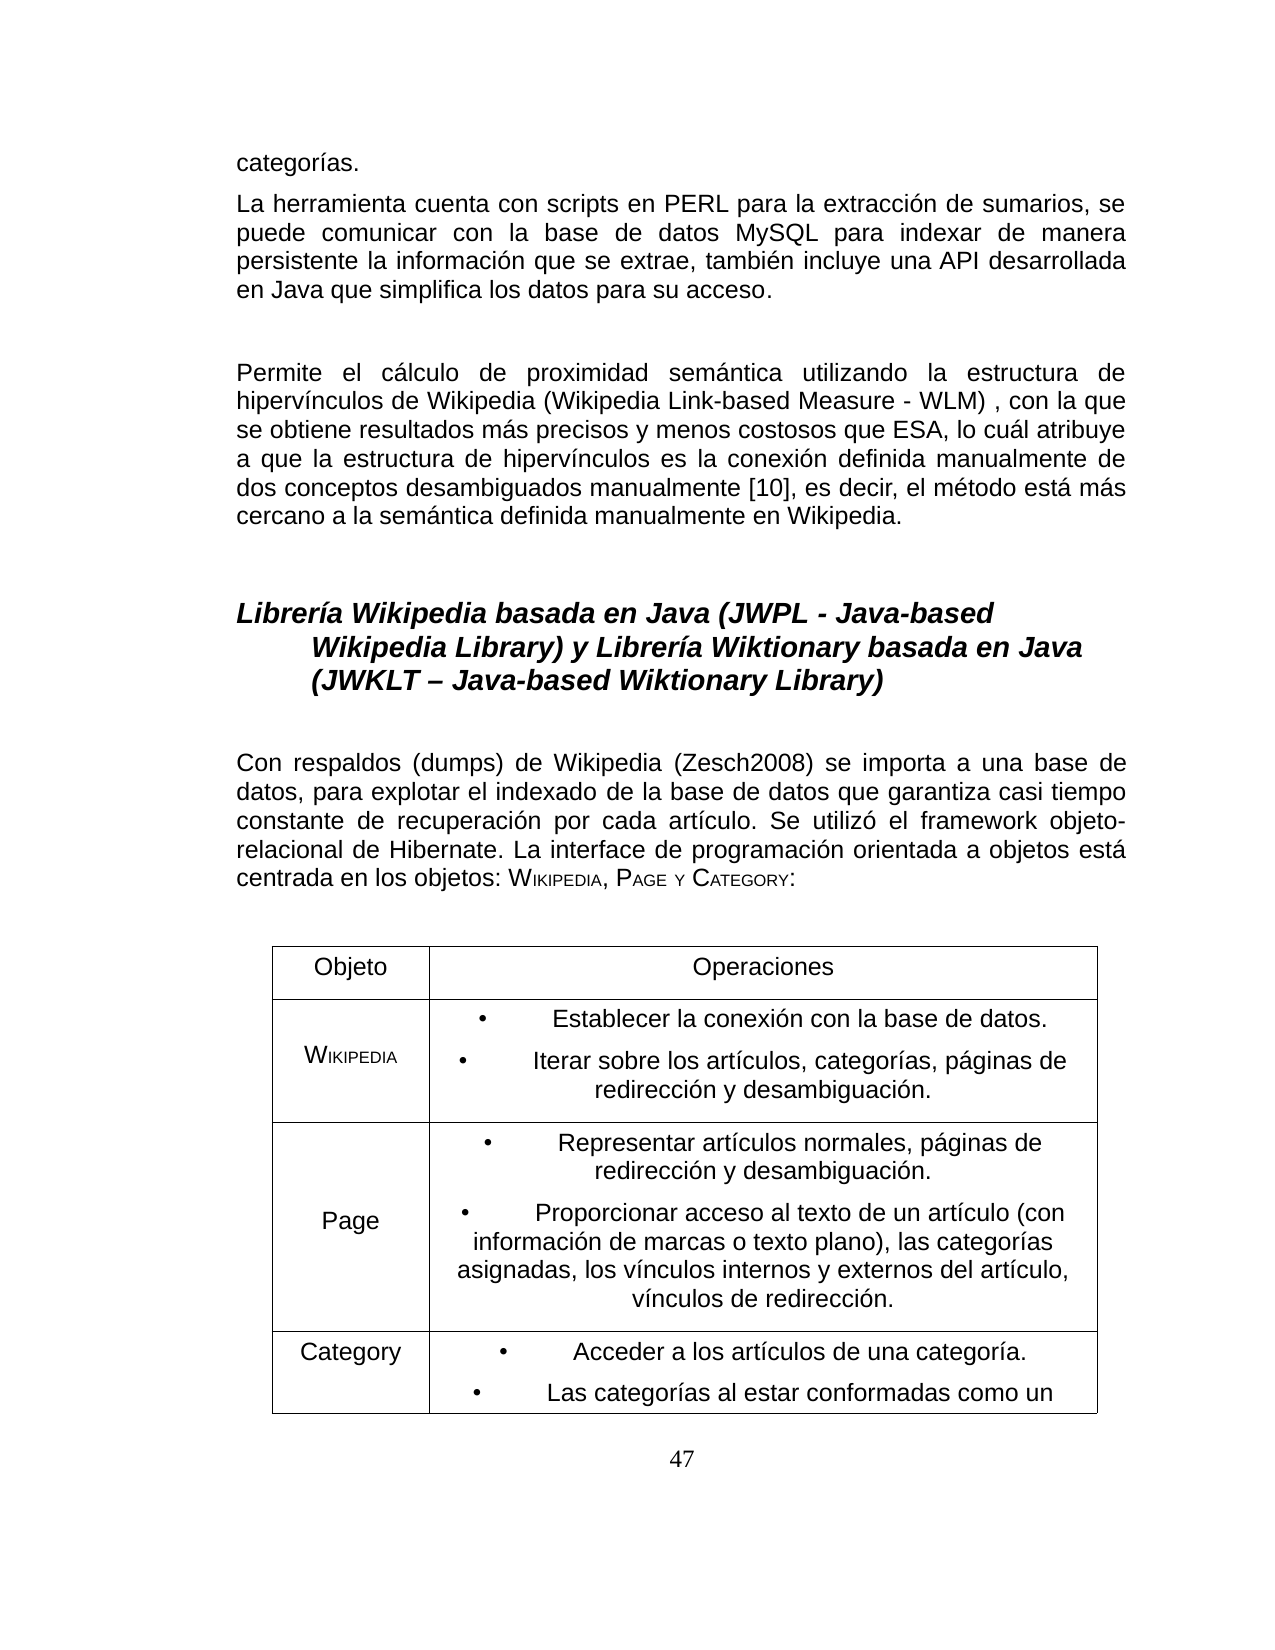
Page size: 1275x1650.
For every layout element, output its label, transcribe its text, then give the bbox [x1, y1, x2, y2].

table_cell Representar artículos normales, páginas de redirección y desambiguación. Proporcionar acceso al texto de un artículo (con información de marcas o texto plano), las categorías asignadas, los vínculos internos y externos del artículo, vínculos de redirección. [430, 1123, 1097, 1331]
subtitle Librería Wikipedia basada en Java (JWPL - Java-based Wikipedia Library) y Librería Wiktionary basada en Java (JWKLT – Java-based Wiktionary Library) [236, 596, 1127, 697]
table_cell Page [273, 1123, 429, 1331]
text categorías. [236, 148, 1127, 176]
text La herramienta cuenta con scripts en PERL para la extracción de sumarios, se puede comunicar con la base de datos MySQL para indexar de manera persistente la información que se extrae, también incluye una API desarrollada en Java que simplifica los datos para su acceso. [236, 189, 1127, 304]
table_header Objeto [273, 947, 429, 999]
text Permite el cálculo de proximidad semántica utilizando la estructura de hipervínculos de Wikipedia (Wikipedia Link-based Measure - WLM) , con la que se obtiene resultados más precisos y menos costosos que ESA, lo cuál atribuye a que la estructura de hipervínculos es la conexión definida manualmente de dos conceptos desambiguados manualmente [10], es decir, el método está más cercano a la semántica definida manualmente en Wikipedia. [236, 358, 1127, 530]
table_cell Establecer la conexión con la base de datos. Iterar sobre los artículos, categorías, páginas de redirección y desambiguación. [430, 1000, 1097, 1122]
text Con respaldos (dumps) de Wikipedia (Zesch2008) se importa a una base de datos, para explotar el indexado de la base de datos que garantiza casi tiempo constante de recuperación por cada artículo. Se utilizó el framework objeto-relacional de Hibernate. La interface de programación orientada a objetos está centrada en los objetos: Wikipedia, Page y Category: [236, 748, 1127, 892]
table_cell Wikipedia [273, 1000, 429, 1122]
table_cell Acceder a los artículos de una categoría. Las categorías al estar conformadas como un [430, 1332, 1097, 1413]
table_header Operaciones [430, 947, 1097, 999]
table_cell Category [273, 1332, 429, 1413]
